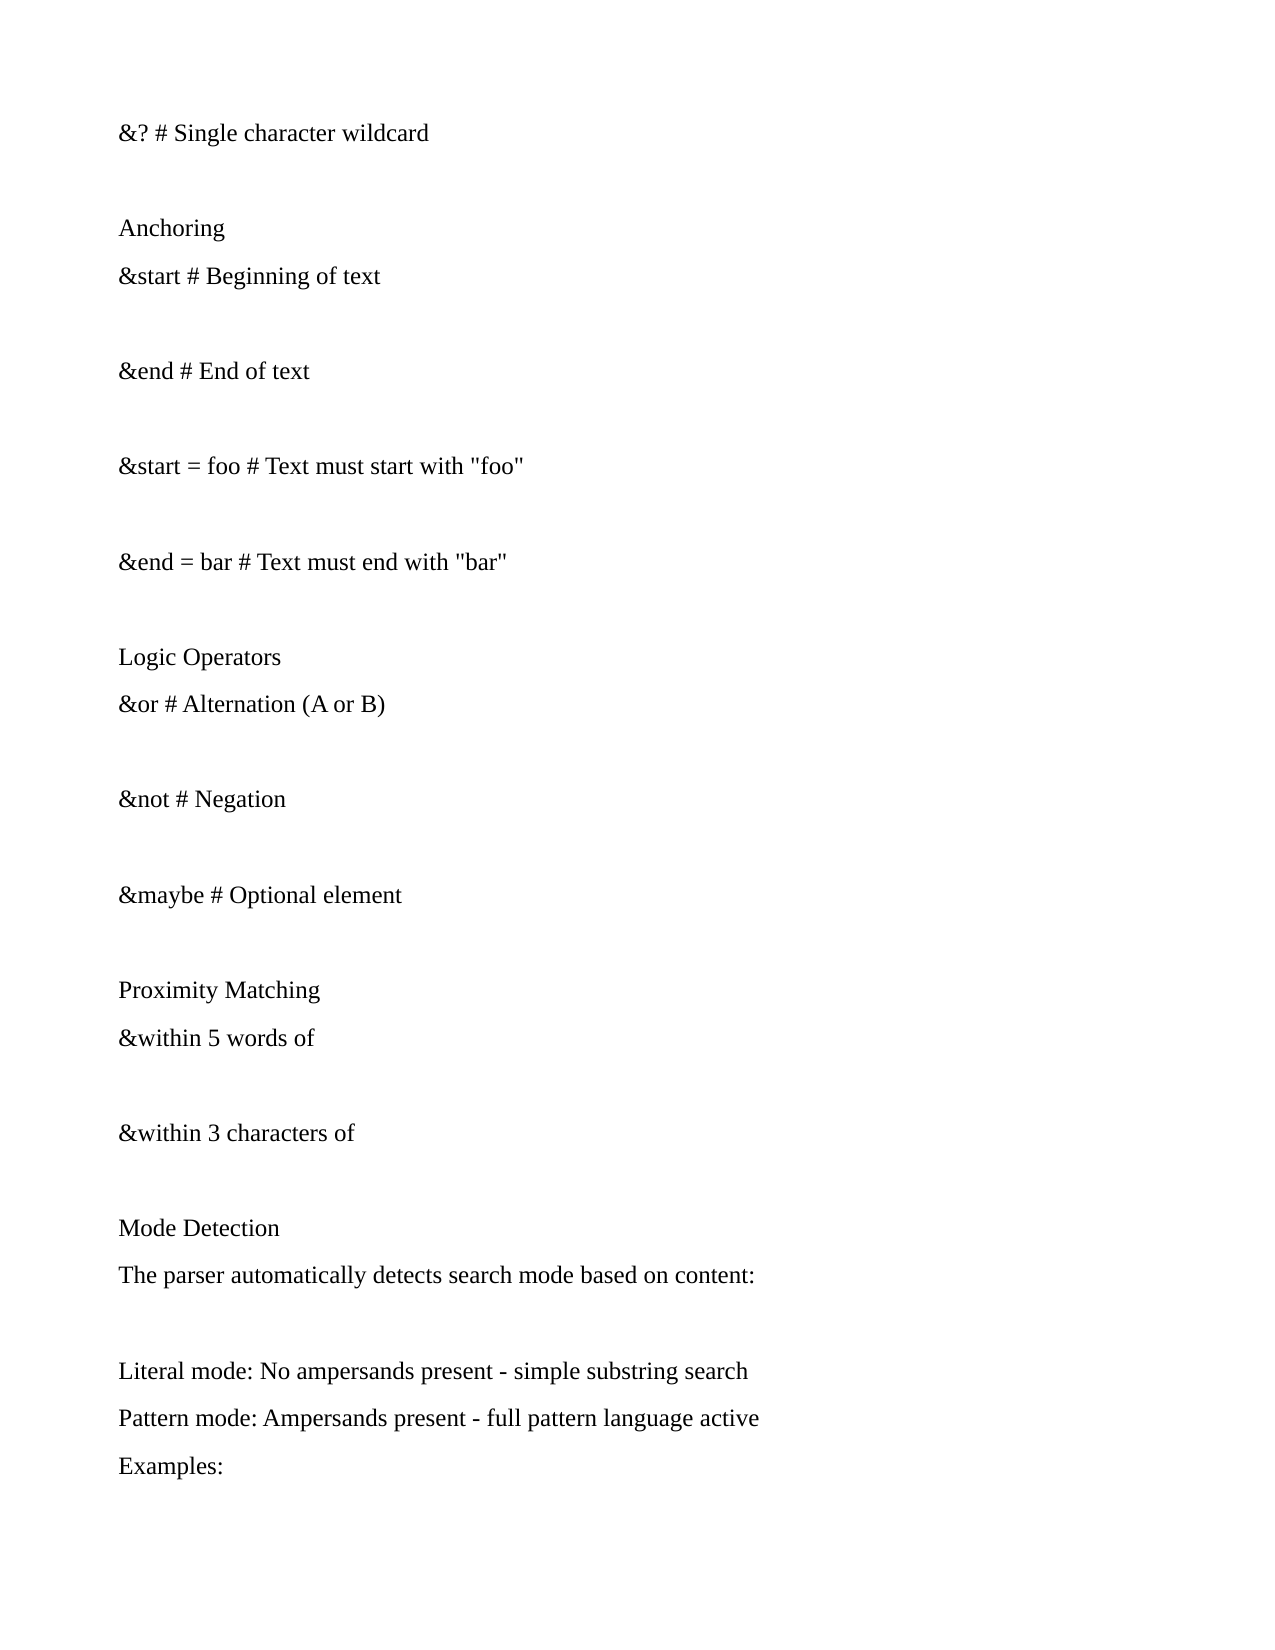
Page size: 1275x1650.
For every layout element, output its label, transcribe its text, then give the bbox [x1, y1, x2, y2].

text &start = foo # Text must start with "foo" [118, 451, 1157, 480]
text Proximity Matching [118, 975, 1157, 1004]
text Pattern mode: Ampersands present - full pattern language active [118, 1403, 1157, 1432]
text Literal mode: No ampersands present - simple substring search [118, 1356, 1157, 1384]
text &not # Negation [118, 784, 1157, 813]
text Examples: [118, 1451, 1157, 1480]
text &maybe # Optional element [118, 880, 1157, 908]
text Logic Operators [118, 642, 1157, 671]
text &within 3 characters of [118, 1118, 1157, 1147]
text &? # Single character wildcard [118, 118, 1157, 147]
text The parser automatically detects search mode based on content: [118, 1261, 1157, 1289]
text &end = bar # Text must end with "bar" [118, 547, 1157, 575]
text &end # End of text [118, 356, 1157, 385]
text Anchoring [118, 213, 1157, 242]
text &within 5 words of [118, 1023, 1157, 1051]
text &start # Beginning of text [118, 261, 1157, 290]
text &or # Alternation (A or B) [118, 689, 1157, 718]
text Mode Detection [118, 1213, 1157, 1242]
